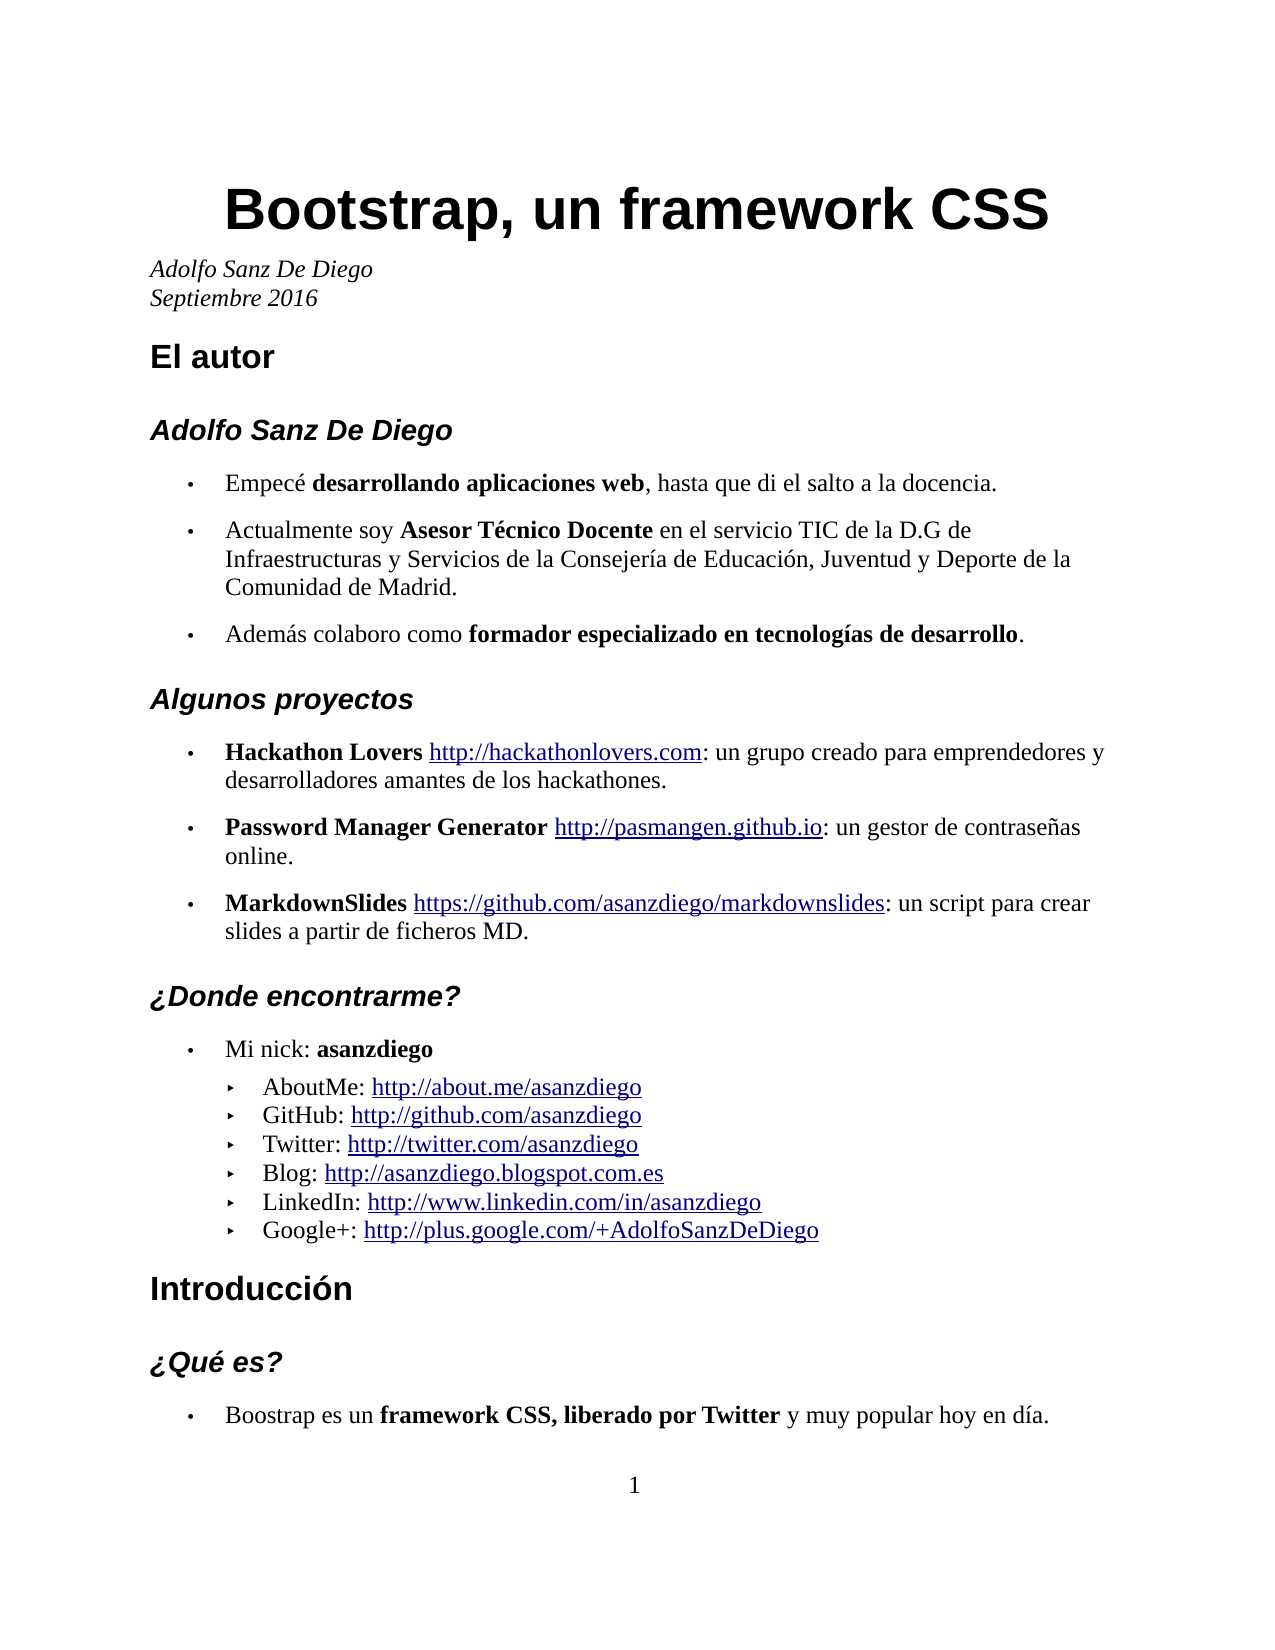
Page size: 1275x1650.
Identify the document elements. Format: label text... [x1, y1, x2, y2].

list Password Manager Generator http://pasmangen.github.io: un gestor de contraseñas online. [187, 812, 1125, 870]
list Boostrap es un framework CSS, liberado por Twitter y muy popular hoy en día. [187, 1400, 1125, 1429]
subtitle El autor [150, 337, 1125, 376]
list Además colaboro como formador especializado en tecnologías de desarrollo. [187, 619, 1125, 648]
text Septiembre 2016 [150, 283, 1125, 312]
title Bootstrap, un framework CSS [150, 175, 1125, 242]
list LinkedIn: http://www.linkedin.com/in/asanzdiego [225, 1187, 1125, 1216]
subtitle ¿Donde encontrarme? [150, 979, 1125, 1013]
list Mi nick: asanzdiego [187, 1034, 1125, 1063]
list Blog: http://asanzdiego.blogspot.com.es [225, 1158, 1125, 1187]
text Adolfo Sanz De Diego [150, 254, 1125, 283]
list Empecé desarrollando aplicaciones web, hasta que di el salto a la docencia. [187, 468, 1125, 497]
subtitle Algunos proyectos [150, 682, 1125, 715]
list Hackathon Lovers http://hackathonlovers.com: un grupo creado para emprendedores y desarrolladores amantes de los hackathones. [187, 737, 1125, 794]
subtitle Introducción [150, 1269, 1125, 1308]
list Twitter: http://twitter.com/asanzdiego [225, 1129, 1125, 1158]
subtitle ¿Qué es? [150, 1345, 1125, 1379]
list AboutMe: http://about.me/asanzdiego [225, 1072, 1125, 1101]
list GitHub: http://github.com/asanzdiego [225, 1101, 1125, 1129]
list Actualmente soy Asesor Técnico Docente en el servicio TIC de la D.G de Infraestructuras y Servicios de la Consejería de Educación, Juventud y Deporte de la Comunidad de Madrid. [187, 515, 1125, 601]
list Google+: http://plus.google.com/+AdolfoSanzDeDiego [225, 1216, 1125, 1244]
subtitle Adolfo Sanz De Diego [150, 413, 1125, 447]
list MarkdownSlides https://github.com/asanzdiego/markdownslides: un script para crear slides a partir de ficheros MD. [187, 888, 1125, 945]
